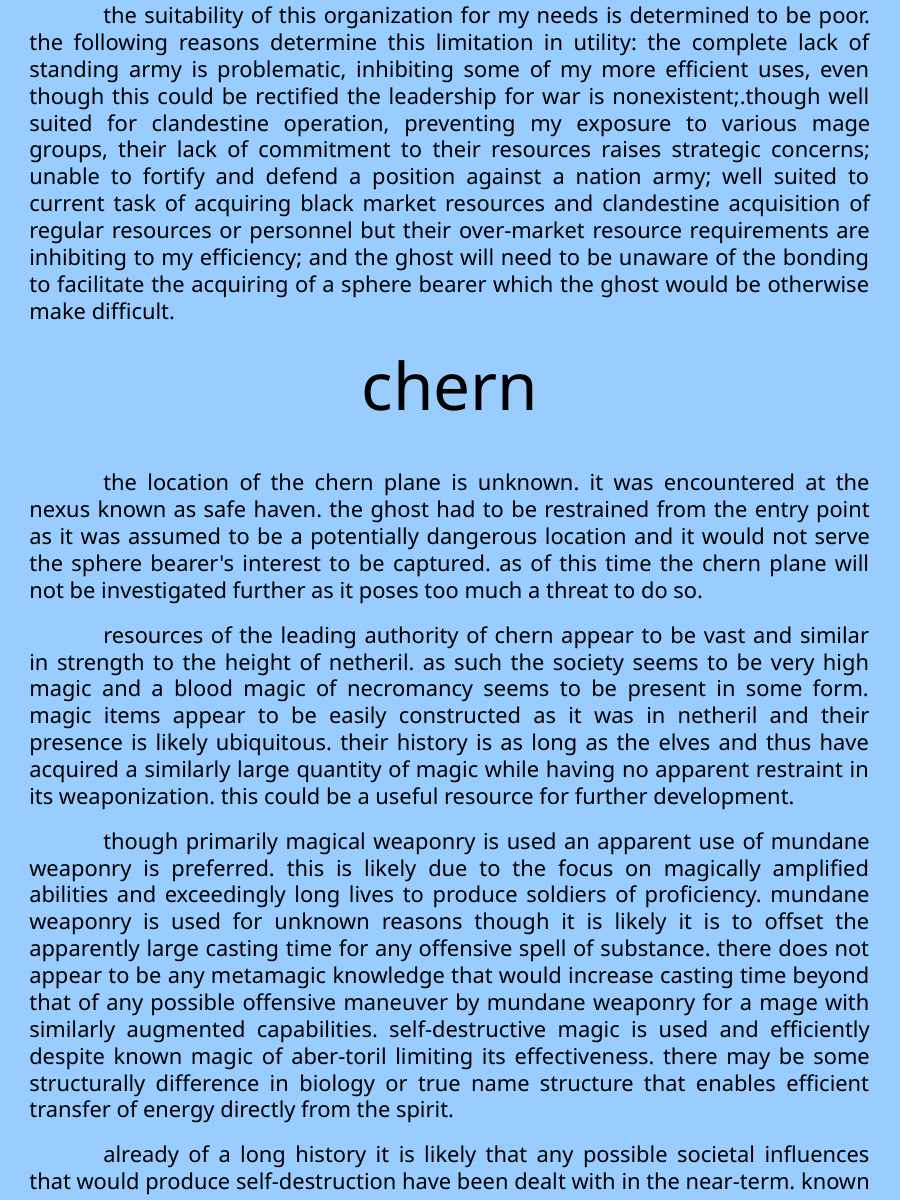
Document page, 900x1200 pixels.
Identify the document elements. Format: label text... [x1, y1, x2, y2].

text Though primarily magical weaponry is used an apparent use of mundane weaponry is preferred. This is likely due to the focus on magically amplified abilities and exceedingly long lives to produce soldiers of proficiency. Mundane weaponry is used for unknown reasons though it is likely it is to offset the apparently large casting time for any offensive spell of substance. There does not appear to be any metamagic knowledge that would increase casting time beyond that of any possible offensive maneuver by mundane weaponry for a mage with similarly augmented capabilities. Self-destructive magic is used and efficiently despite known magic of Aber-Toril limiting its effectiveness. There may be some structurally difference in biology or true name structure that enables efficient transfer of energy directly from the spirit. [29, 826, 871, 1124]
text Resources of the leading authority of Chern appear to be vast and similar in strength to the height of Netheril. As such the society seems to be very high magic and a blood magic of necromancy seems to be present in some form. Magic items appear to be easily constructed as it was in Netheril and their presence is likely ubiquitous. Their history is as long as the elves and thus have acquired a similarly large quantity of magic while having no apparent restraint in its weaponization. This could be a useful resource for further development. [29, 619, 871, 811]
subtitle Chern [29, 340, 871, 430]
text The suitability of this organization for my needs is determined to be poor. The following reasons determine this limitation in utility: The complete lack of standing army is problematic, inhibiting some of my more efficient uses, even though this could be rectified the leadership for war is nonexistent;.though well suited for clandestine operation, preventing my exposure to various mage groups, their lack of commitment to their resources raises strategic concerns; Unable to fortify and defend a position against a nation army; well suited to current task of acquiring black market resources and clandestine acquisition of regular resources or personnel but their over-market resource requirements are inhibiting to my efficiency; and the ghost will need to be unaware of the bonding to facilitate the acquiring of a sphere bearer which the ghost would be otherwise make difficult. [29, 0, 871, 325]
text The location of the Chern plane is unknown. It was encountered at the nexus known as safe haven. The ghost had to be restrained from the entry point as it was assumed to be a potentially dangerous location and it would not serve the Sphere bearer's interest to be captured. As of this time the Chern plane will not be investigated further as it poses too much a threat to do so. [29, 467, 871, 604]
text Already of a long history it is likely that any possible societal influences that would produce self-destruction have been dealt with in the near-term. Known [29, 1139, 871, 1196]
